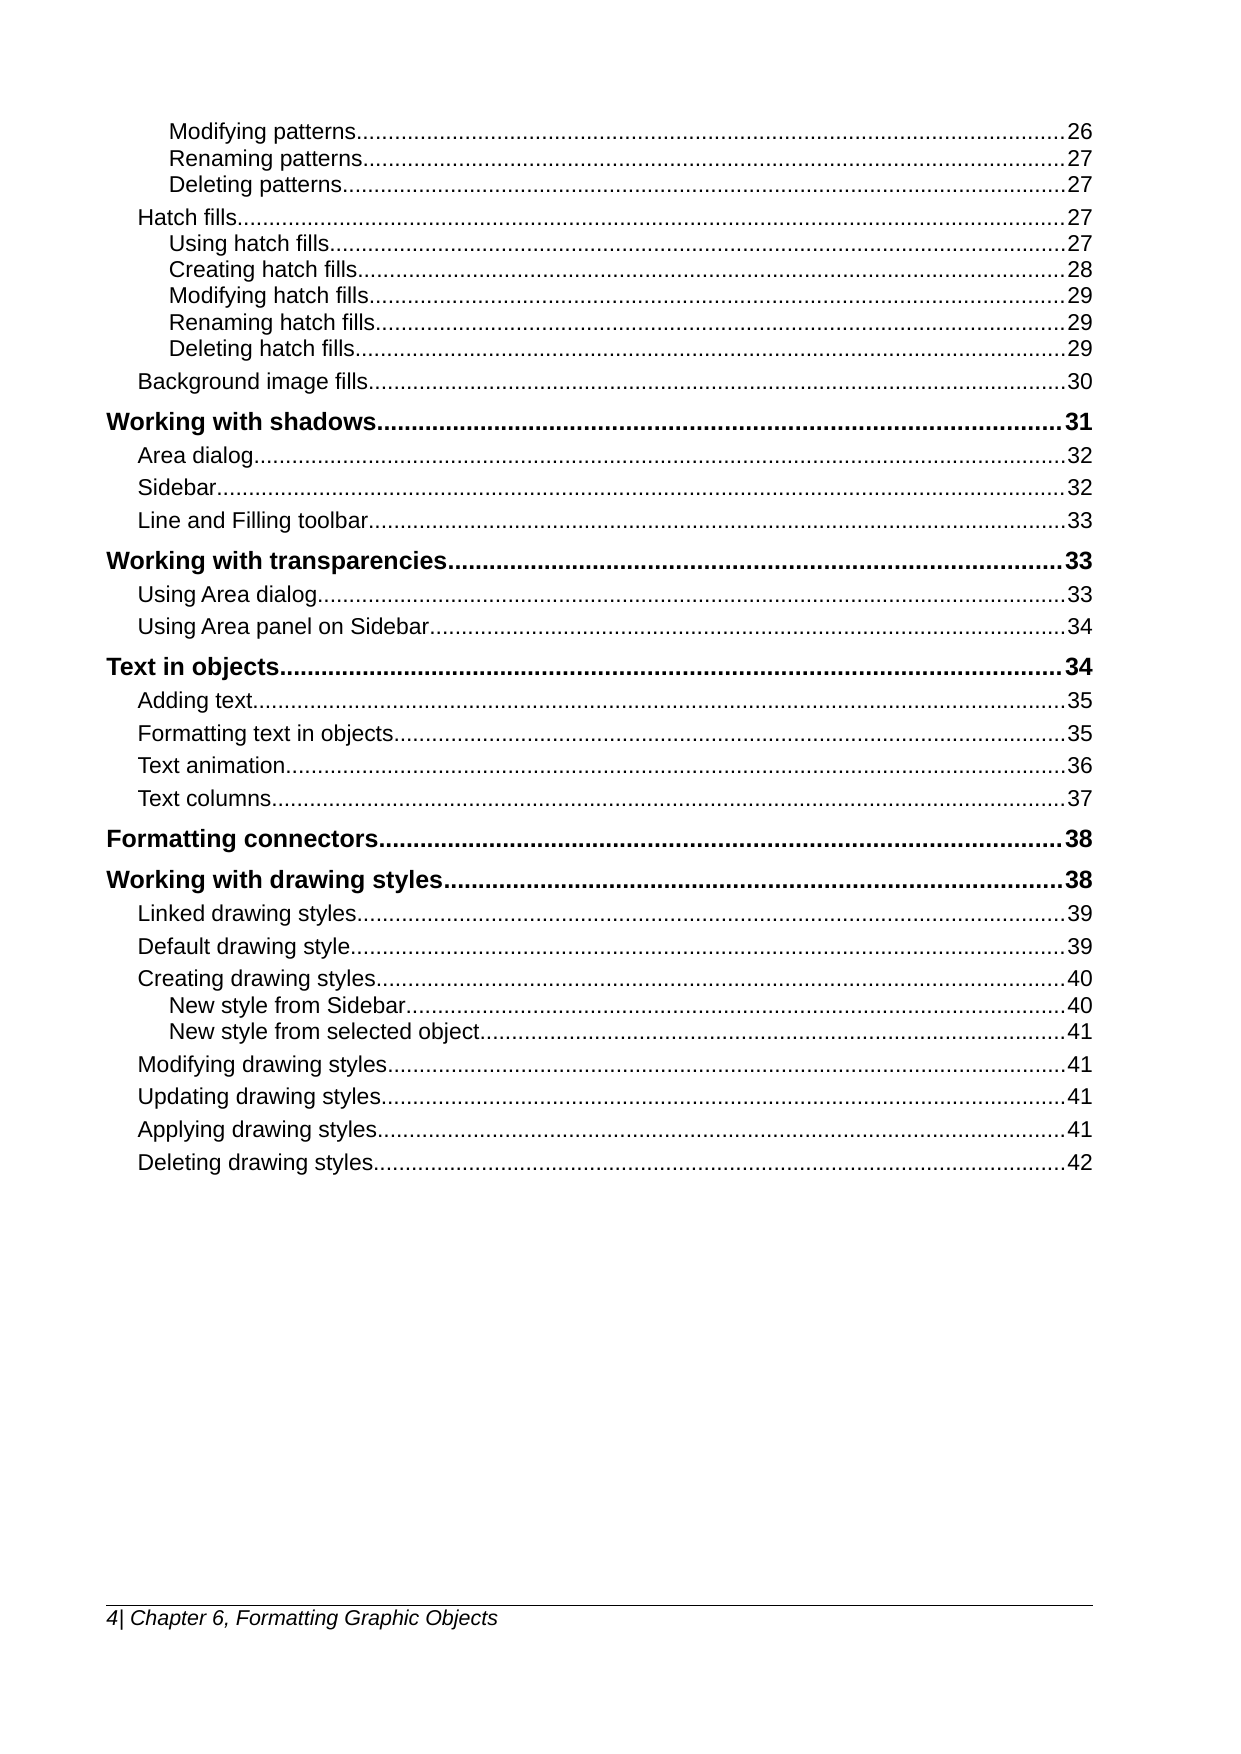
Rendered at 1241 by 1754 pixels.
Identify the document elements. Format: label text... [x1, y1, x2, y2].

text Modifying hatch fills 29 [169, 282, 1093, 309]
text Line and Filling toolbar 33 [137, 507, 1093, 533]
text Deleting drawing styles 42 [137, 1148, 1093, 1175]
text Formatting connectors 38 [106, 824, 1093, 853]
text New style from selected object 41 [169, 1018, 1093, 1044]
text Creating drawing styles 40 [137, 965, 1093, 992]
text Formatting text in objects 35 [137, 720, 1093, 746]
text Deleting hatch fills 29 [169, 335, 1093, 362]
text Renaming patterns 27 [169, 144, 1093, 171]
text Adding text 35 [137, 687, 1093, 713]
text Sidebar 32 [137, 474, 1093, 501]
text Working with drawing styles 38 [106, 865, 1093, 894]
text Creating hatch fills 28 [169, 256, 1093, 282]
text Text in objects 34 [106, 652, 1093, 681]
text Linked drawing styles 39 [137, 900, 1093, 926]
text Text columns 37 [137, 785, 1093, 811]
text Deleting patterns 27 [169, 171, 1093, 197]
text Background image fills 30 [137, 368, 1093, 394]
text Modifying drawing styles 41 [137, 1051, 1093, 1077]
text Using hatch fills 27 [169, 230, 1093, 256]
text Text animation 36 [137, 752, 1093, 779]
text Default drawing style 39 [137, 933, 1093, 959]
text Renaming hatch fills 29 [169, 309, 1093, 335]
text Using Area panel on Sidebar 34 [137, 613, 1093, 640]
text Hatch fills 27 [137, 203, 1093, 230]
text New style from Sidebar 40 [169, 992, 1093, 1018]
text Working with transparencies 33 [106, 546, 1093, 574]
text Working with shadows 31 [106, 407, 1093, 435]
text Area dialog 32 [137, 442, 1093, 468]
text Modifying patterns 26 [169, 118, 1093, 144]
text Applying drawing styles 41 [137, 1116, 1093, 1142]
text Updating drawing styles 41 [137, 1083, 1093, 1109]
text Using Area dialog 33 [137, 581, 1093, 607]
